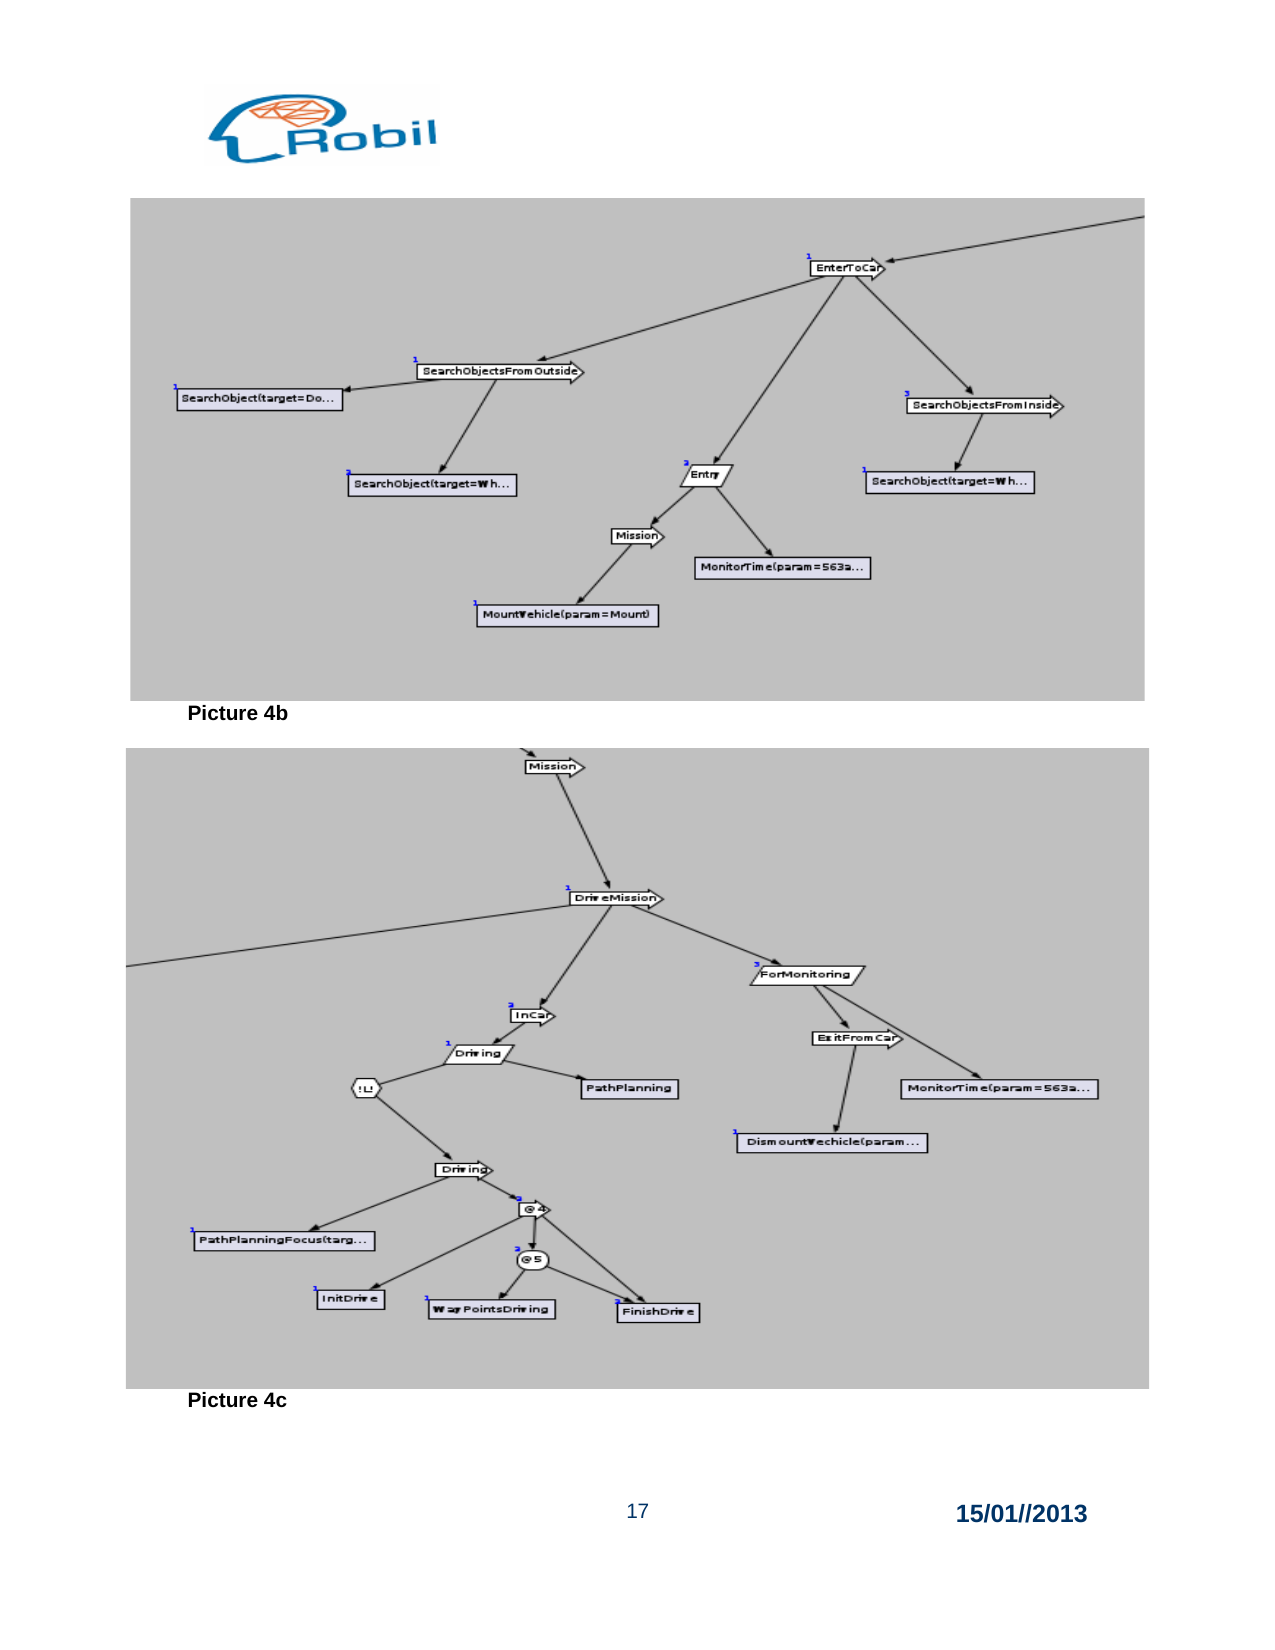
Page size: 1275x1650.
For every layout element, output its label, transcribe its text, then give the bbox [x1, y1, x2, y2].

picture [125, 748, 1150, 1389]
picture [204, 84, 440, 166]
picture [130, 198, 1145, 701]
text Picture 4b [187, 701, 1087, 724]
text Picture 4c [187, 1389, 1087, 1412]
